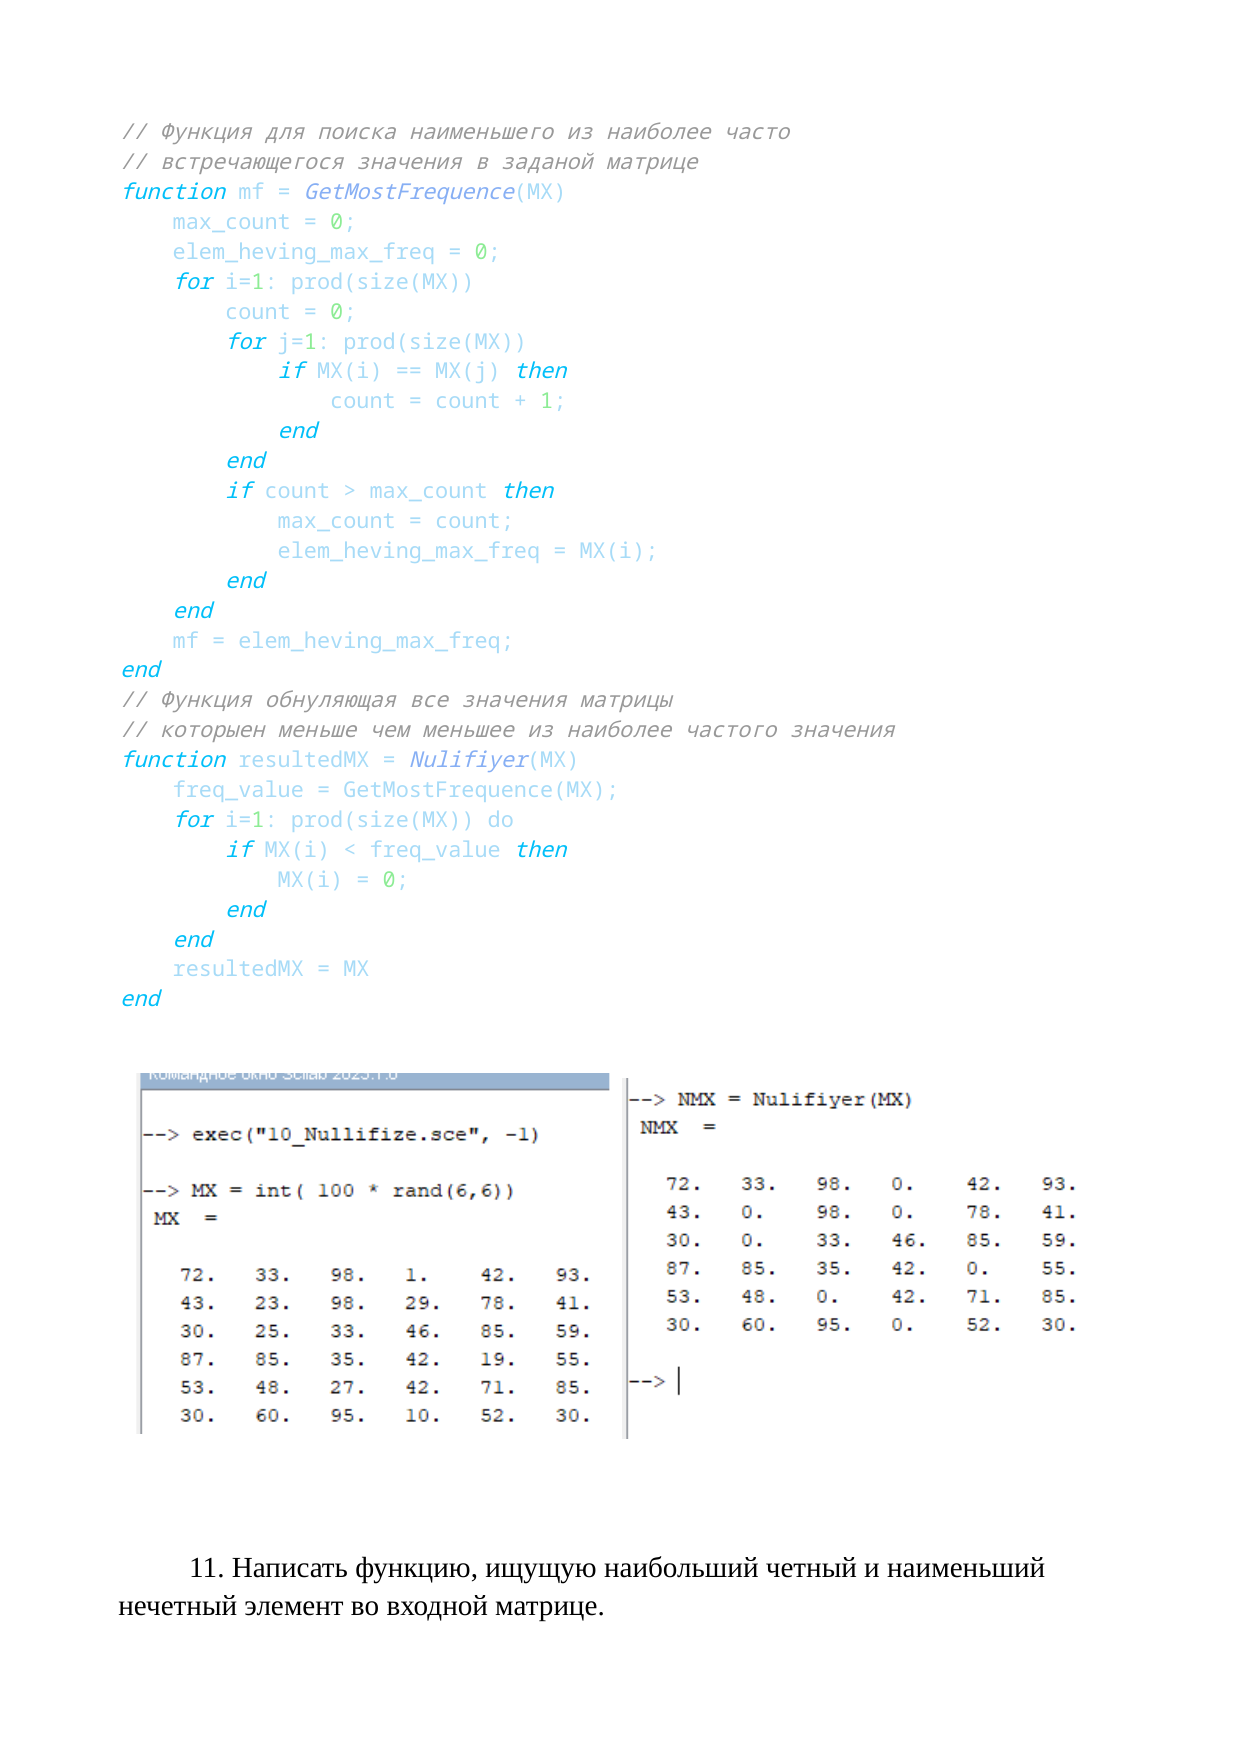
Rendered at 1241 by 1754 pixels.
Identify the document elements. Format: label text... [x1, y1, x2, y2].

text 11. Написать функцию, ищущую наибольший четный и наименьший нечетный элемент во входной матрице. [118, 1550, 1122, 1622]
picture [136, 1073, 610, 1434]
picture [622, 1078, 1090, 1439]
